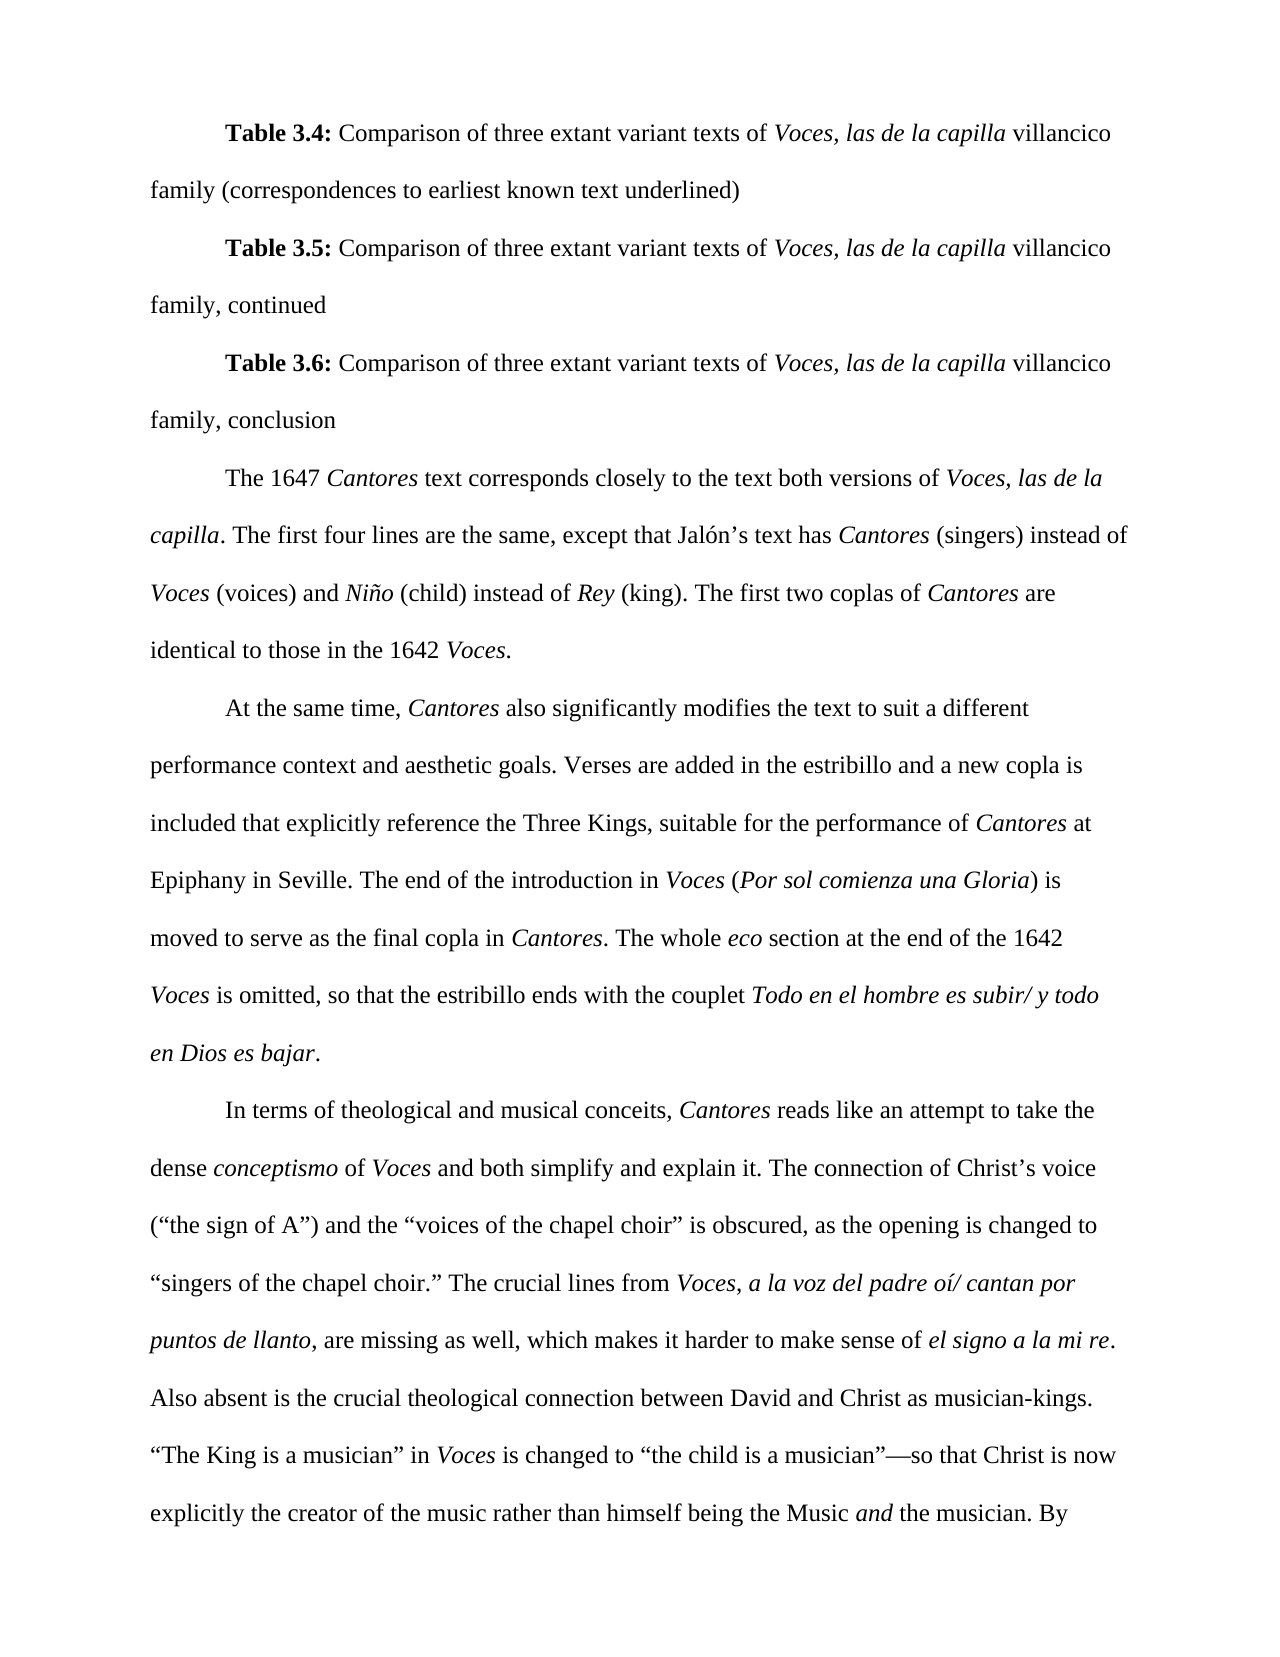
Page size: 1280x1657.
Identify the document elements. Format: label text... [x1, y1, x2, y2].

text Table 3.4: Comparison of three extant variant texts of Voces, las de la capilla villancico family (correspondences to earliest known text underlined) [150, 118, 1130, 204]
text Table 3.6: Comparison of three extant variant texts of Voces, las de la capilla villancico family, conclusion [150, 348, 1130, 434]
text In terms of theological and musical conceits, Cantores reads like an attempt to take the dense conceptismo of Voces and both simplify and explain it. The connection of Christ’s voice (“the sign of A”) and the “voices of the chapel choir” is obscured, as the opening is changed to “singers of the chapel choir.” The crucial lines from Voces, a la voz del padre oí/ cantan por puntos de llanto, are missing as well, which makes it harder to make sense of el signo a la mi re. Also absent is the crucial theological connection between David and Christ as musician-kings. “The King is a musician” in Voces is changed to “the child is a musician”—so that Christ is now explicitly the creator of the music rather than himself being the Music and the musician. By [150, 1096, 1130, 1527]
text At the same time, Cantores also significantly modifies the text to suit a different performance context and aesthetic goals. Verses are added in the estribillo and a new copla is included that explicitly reference the Three Kings, suitable for the performance of Cantores at Epiphany in Seville. The end of the introduction in Voces (Por sol comienza una Gloria) is moved to serve as the final copla in Cantores. The whole eco section at the end of the 1642 Voces is omitted, so that the estribillo ends with the couplet Todo en el hombre es subir/ y todo en Dios es bajar. [150, 693, 1130, 1067]
text The 1647 Cantores text corresponds closely to the text both versions of Voces, las de la capilla. The first four lines are the same, except that Jalón’s text has Cantores (singers) instead of Voces (voices) and Niño (child) instead of Rey (king). The first two coplas of Cantores are identical to those in the 1642 Voces. [150, 463, 1130, 664]
text Table 3.5: Comparison of three extant variant texts of Voces, las de la capilla villancico family, continued [150, 233, 1130, 319]
